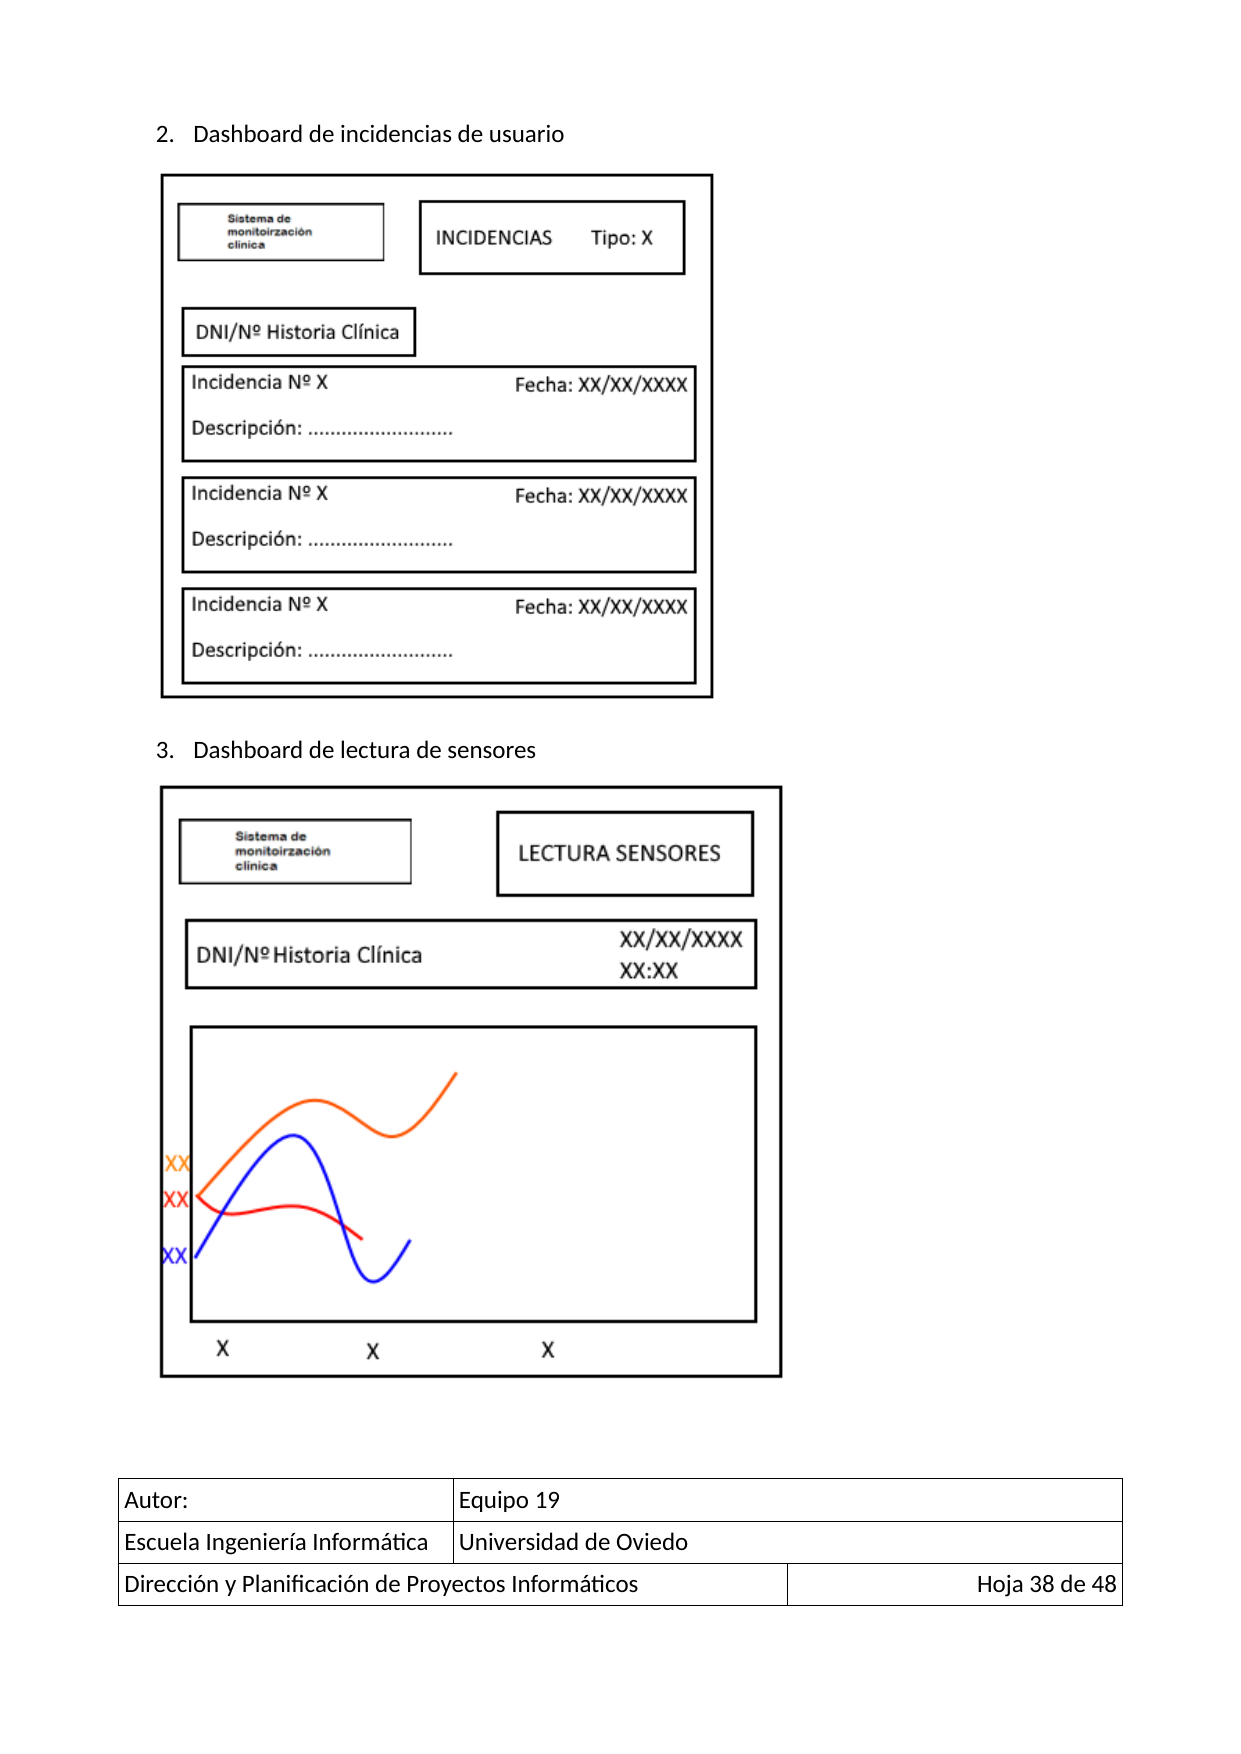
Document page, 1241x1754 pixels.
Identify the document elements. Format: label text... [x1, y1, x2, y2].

list Dashboard de lectura de sensores [156, 168, 1122, 765]
list Dashboard de incidencias de usuario [156, 118, 1122, 149]
picture [154, 167, 726, 711]
picture [154, 776, 792, 1386]
